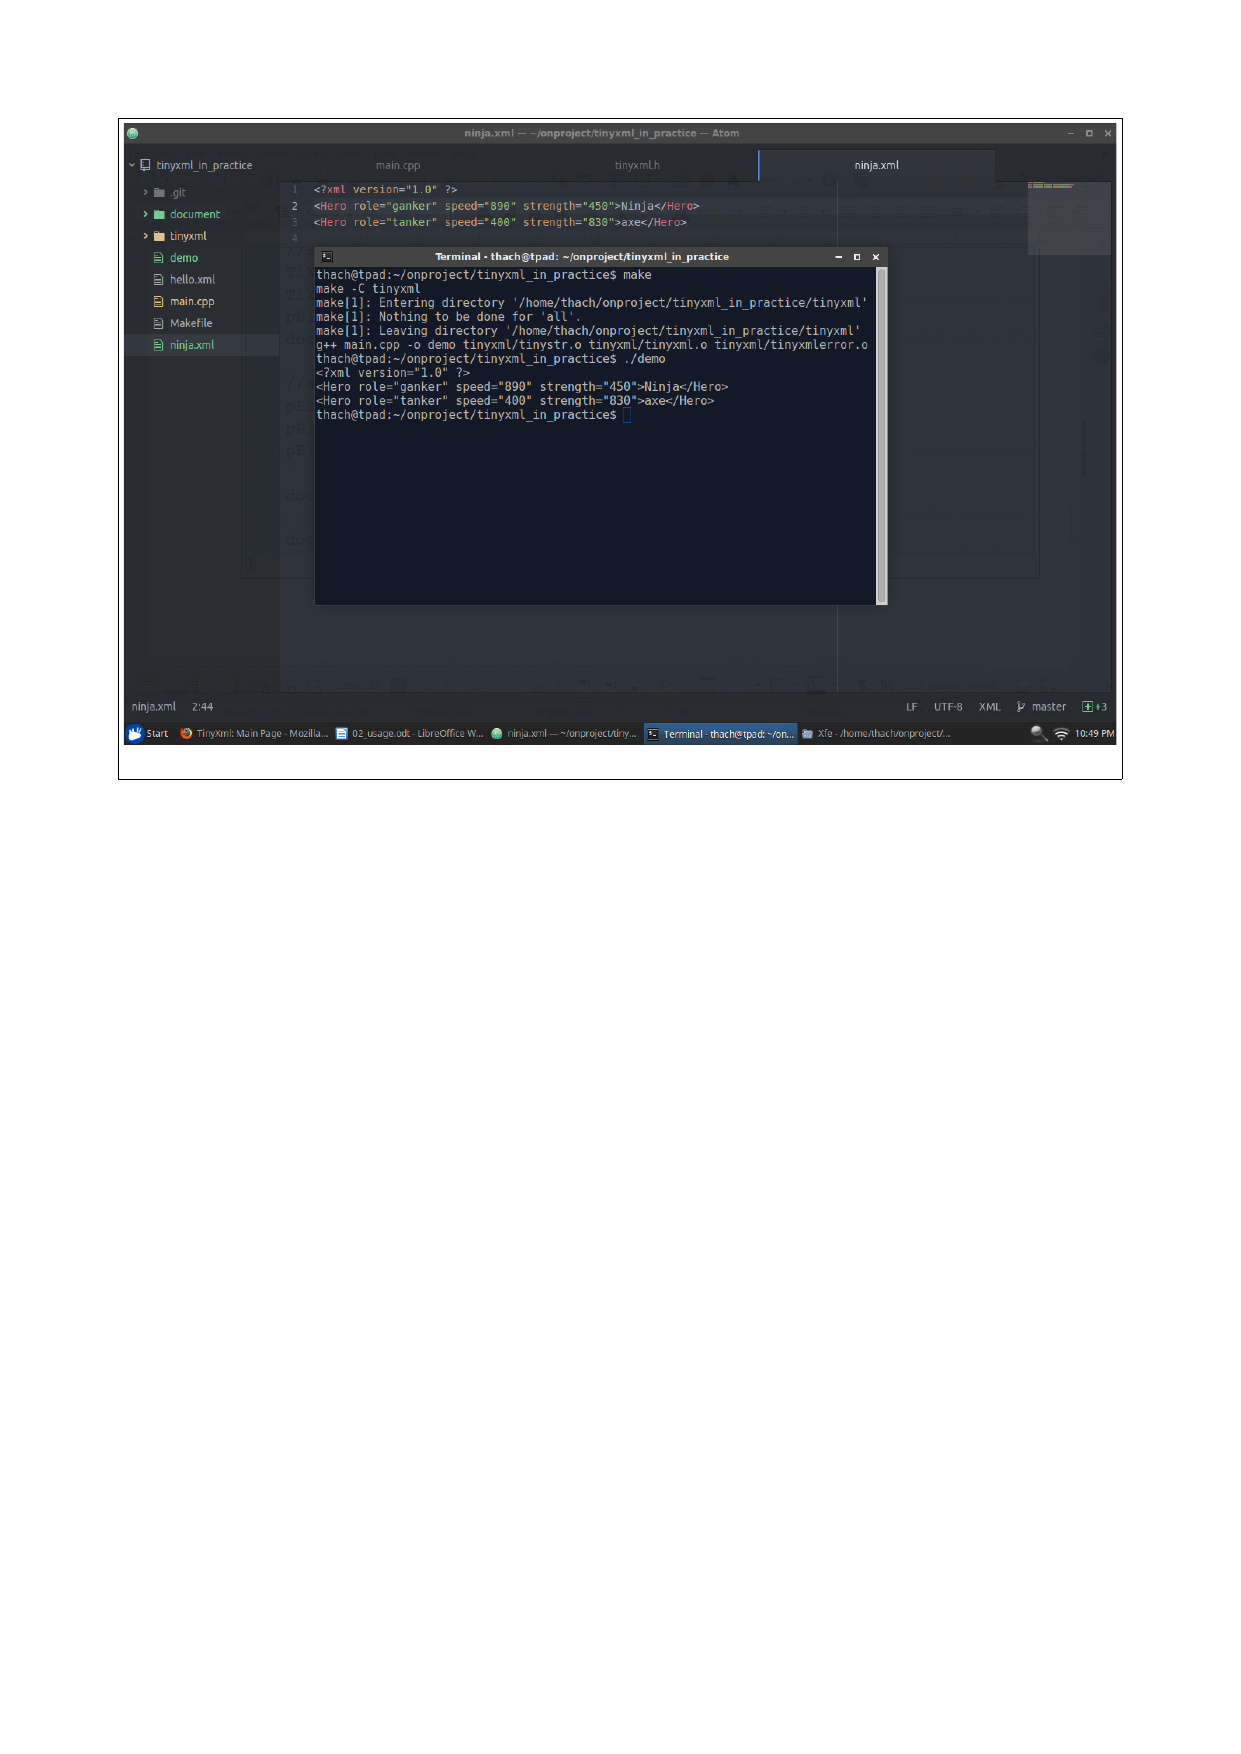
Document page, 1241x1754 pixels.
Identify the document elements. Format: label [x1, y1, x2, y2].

table_header [119, 119, 1122, 779]
picture [123, 123, 1117, 745]
